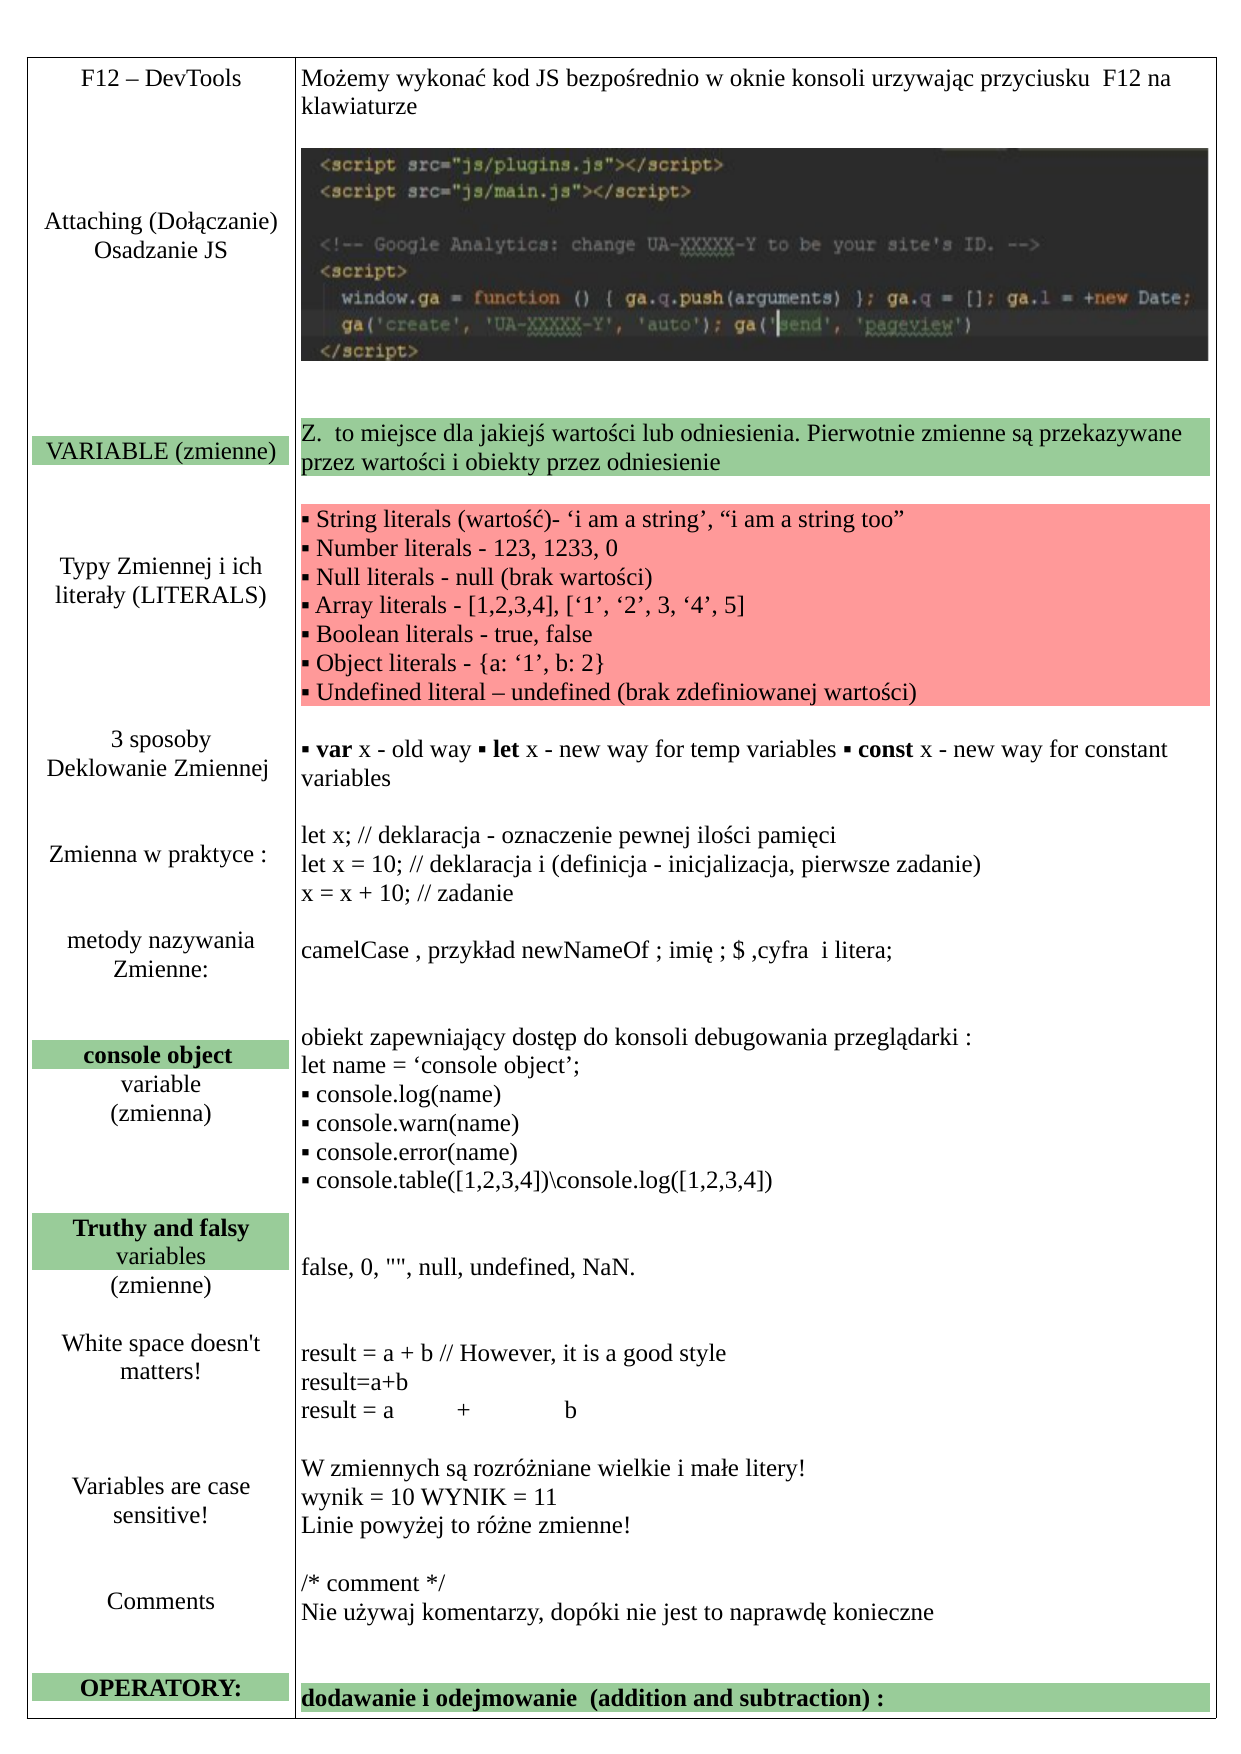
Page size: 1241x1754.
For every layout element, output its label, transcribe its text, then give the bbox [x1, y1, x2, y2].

table_header Możemy wykonać kod JS bezpośrednio w oknie konsoli urzywając przyciusku F12 na klawiaturze Z. to miejsce dla jakiejś wartości lub odniesienia. Pierwotnie zmienne są przekazywane przez wartości i obiekty przez odniesienie ▪ String literals (wartość)- ‘i am a string’, “i am a string too” ▪ Number literals - 123, 1233, 0 ▪ Null literals - null (brak wartości) ▪ Array literals - [1,2,3,4], [‘1’, ‘2’, 3, ‘4’, 5] ▪ Boolean literals - true, false ▪ Object literals - {a: ‘1’, b: 2} ▪ Undefined literal – undefined (brak zdefiniowanej wartości) ▪ var x - old way ▪ let x - new way for temp variables ▪ const x - new way for constant variables let x; // deklaracja - oznaczenie pewnej ilości pamięci let x = 10; // deklaracja i (definicja - inicjalizacja, pierwsze zadanie) x = x + 10; // zadanie camelCase , przykład newNameOf ; imię ; $ ,cyfra i litera; obiekt zapewniający dostęp do konsoli debugowania przeglądarki : let name = ‘console object’; ▪ console.log(name) ▪ console.warn(name) ▪ console.error(name) ▪ console.table([1,2,3,4])\console.log([1,2,3,4]) false, 0, "", null, undefined, NaN. result = a + b // However, it is a good style result=a+b result = a + b W zmiennych są rozróżniane wielkie i małe litery! wynik = 10 WYNIK = 11 Linie powyżej to różne zmienne! /* comment */ Nie używaj komentarzy, dopóki nie jest to naprawdę konieczne dodawanie i odejmowanie (addition and subtraction) : [296, 58, 1216, 1717]
picture [301, 148, 1210, 361]
table_header F12 – DevTools Attaching (Dołączanie) Osadzanie JS VARIABLE (zmienne) Typy Zmiennej i ich literały (LITERALS) 3 sposoby Deklowanie Zmiennej Zmienna w praktyce : metody nazywania Zmienne: console object variable (zmienna) Truthy and falsy variables (zmienne) White space doesn't matters! Variables are case sensitive! Comments OPERATORY: [28, 58, 295, 1717]
